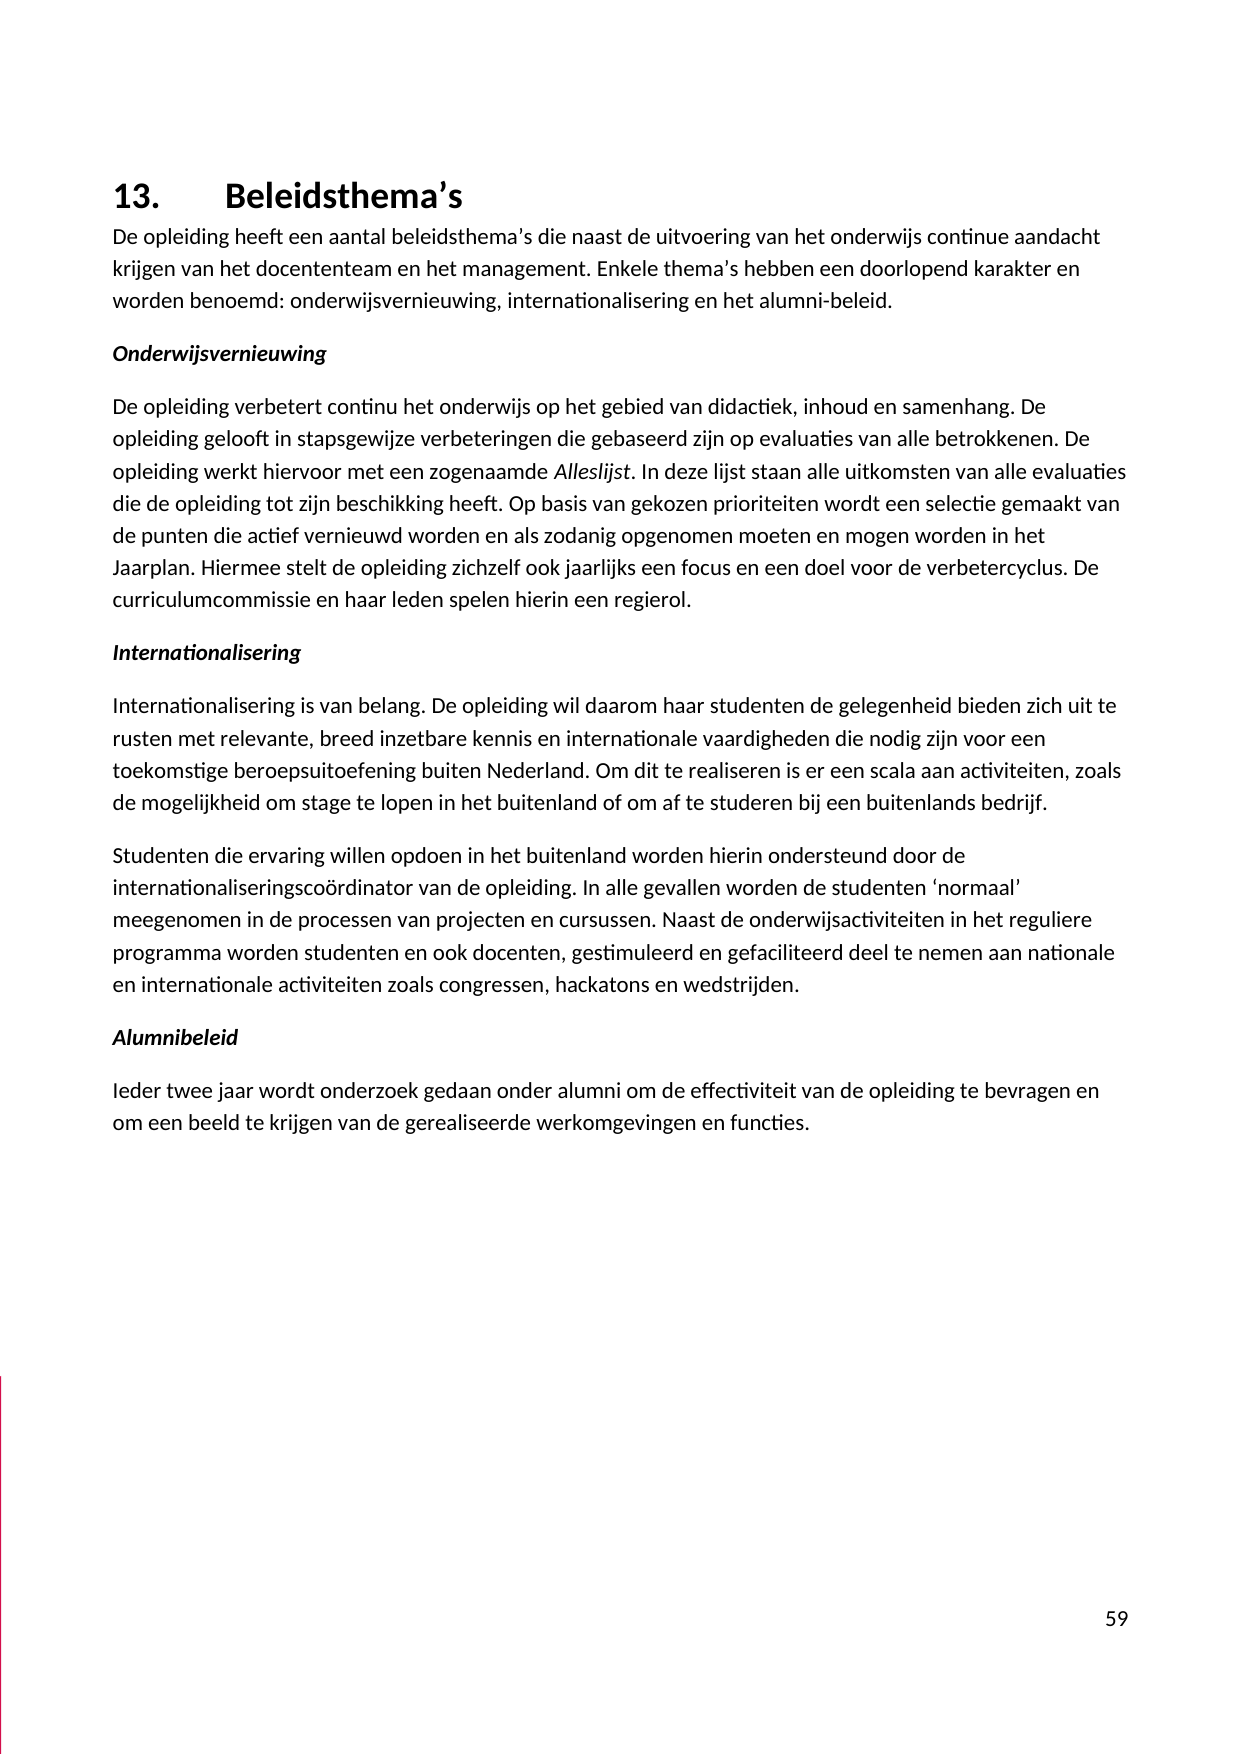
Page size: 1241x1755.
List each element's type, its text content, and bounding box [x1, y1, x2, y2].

subtitle Beleidsthema’s [112, 172, 1128, 218]
text Onderwijsvernieuwing [112, 339, 1128, 367]
text Studenten die ervaring willen opdoen in het buitenland worden hierin ondersteund door de internationaliseringscoördinator van de opleiding. In alle gevallen worden de studenten ‘normaal’ meegenomen in de processen van projecten en cursussen. Naast de onderwijsactiviteiten in het reguliere programma worden studenten en ook docenten, gestimuleerd en gefaciliteerd deel te nemen aan nationale en internationale activiteiten zoals congressen, hackatons en wedstrijden. [112, 841, 1128, 998]
text Alumnibeleid [112, 1023, 1128, 1051]
text De opleiding heeft een aantal beleidsthema’s die naast de uitvoering van het onderwijs continue aandacht krijgen van het docententeam en het management. Enkele thema’s hebben een doorlopend karakter en worden benoemd: onderwijsvernieuwing, internationalisering en het alumni-beleid. [112, 222, 1128, 314]
text Internationalisering is van belang. De opleiding wil daarom haar studenten de gelegenheid bieden zich uit te rusten met relevante, breed inzetbare kennis en internationale vaardigheden die nodig zijn voor een toekomstige beroepsuitoefening buiten Nederland. Om dit te realiseren is er een scala aan activiteiten, zoals de mogelijkheid om stage te lopen in het buitenland of om af te studeren bij een buitenlands bedrijf. [112, 692, 1128, 816]
text De opleiding verbetert continu het onderwijs op het gebied van didactiek, inhoud en samenhang. De opleiding gelooft in stapsgewijze verbeteringen die gebaseerd zijn op evaluaties van alle betrokkenen. De opleiding werkt hiervoor met een zogenaamde Alleslijst. In deze lijst staan alle uitkomsten van alle evaluaties die de opleiding tot zijn beschikking heeft. Op basis van gekozen prioriteiten wordt een selectie gemaakt van de punten die actief vernieuwd worden en als zodanig opgenomen moeten en mogen worden in het Jaarplan. Hiermee stelt de opleiding zichzelf ook jaarlijks een focus en een doel voor de verbetercyclus. De curriculumcommissie en haar leden spelen hierin een regierol. [112, 392, 1128, 613]
text Ieder twee jaar wordt onderzoek gedaan onder alumni om de effectiviteit van de opleiding te bevragen en om een beeld te krijgen van de gerealiseerde werkomgevingen en functies. [112, 1076, 1128, 1136]
text Internationalisering [112, 638, 1128, 667]
